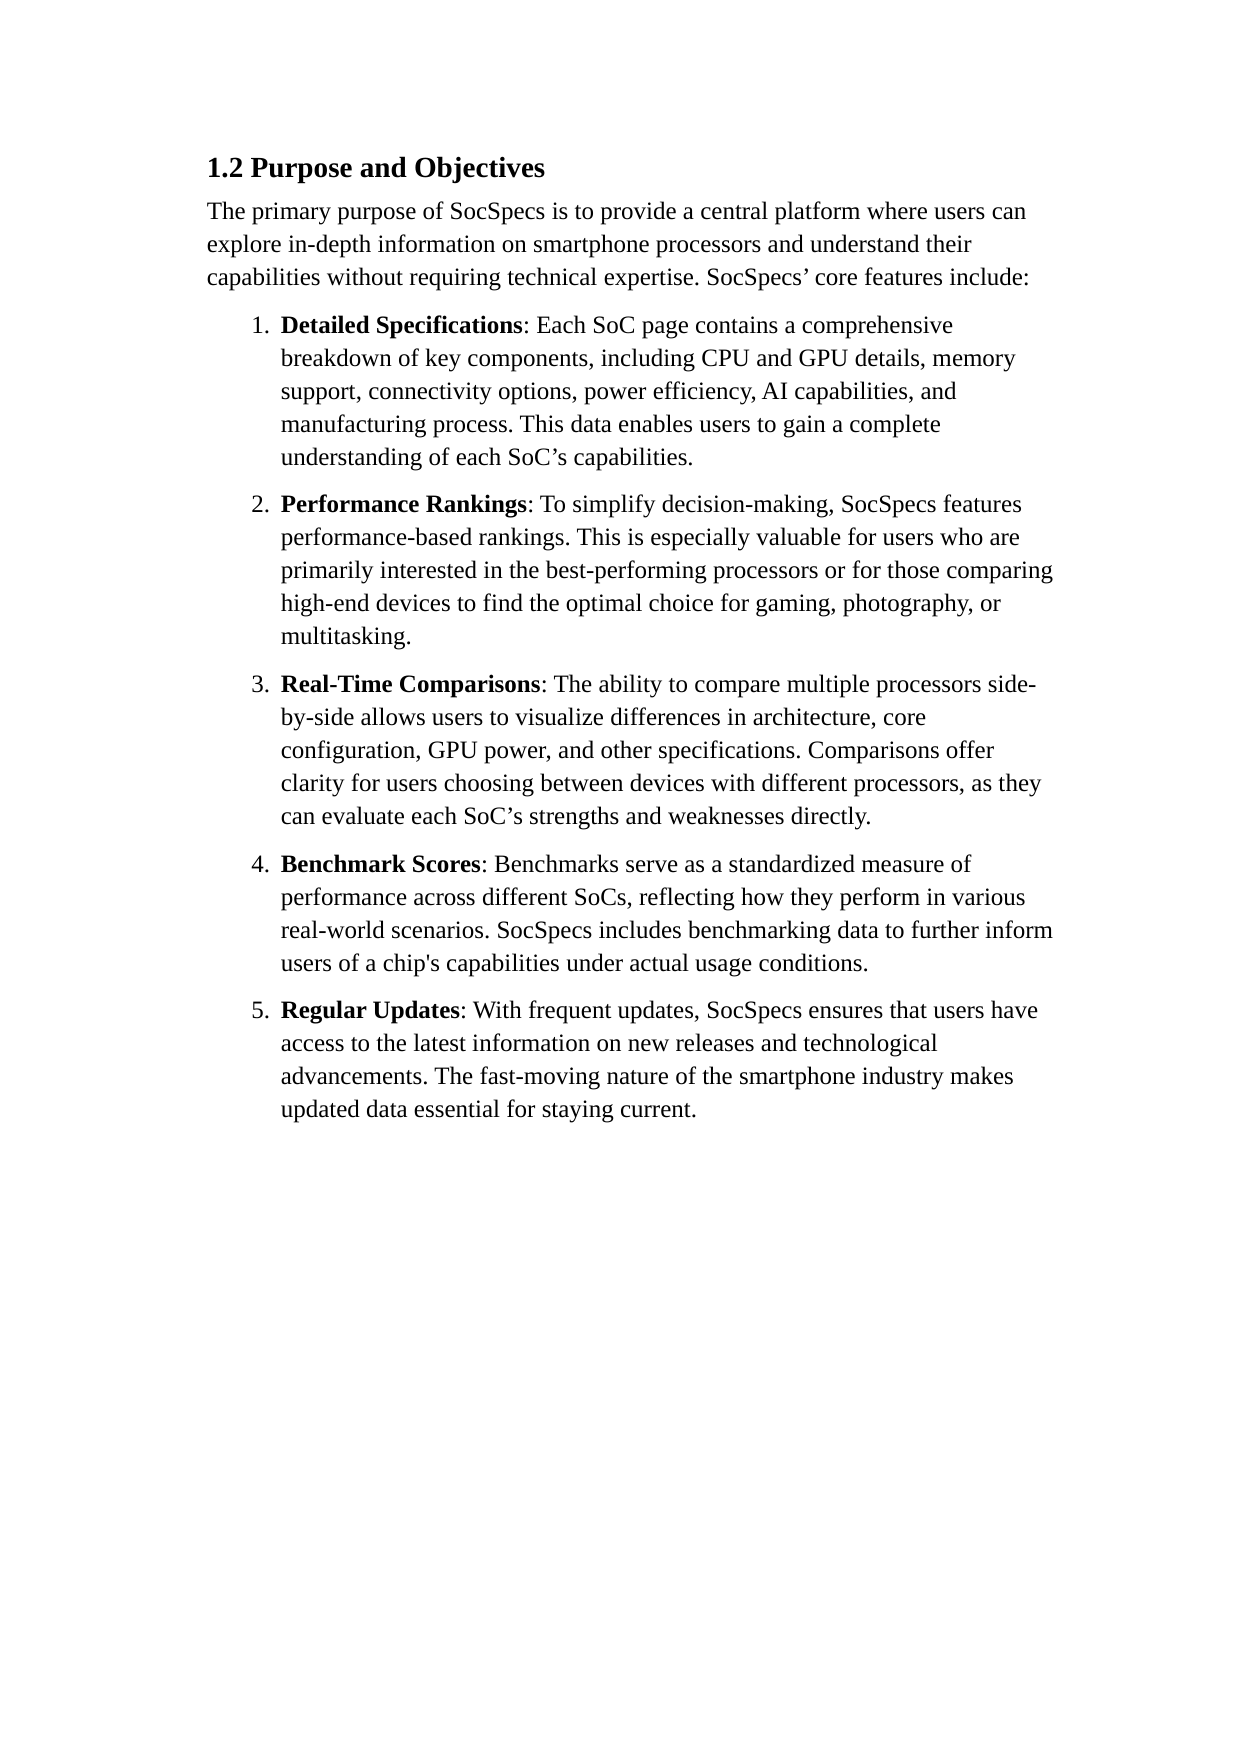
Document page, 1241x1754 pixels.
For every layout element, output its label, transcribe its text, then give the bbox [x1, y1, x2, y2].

list Real-Time Comparisons: The ability to compare multiple processors side-by-side allows users to visualize differences in architecture, core configuration, GPU power, and other specifications. Comparisons offer clarity for users choosing between devices with different processors, as they can evaluate each SoC’s strengths and weaknesses directly. [251, 669, 1063, 830]
list Performance Rankings: To simplify decision-making, SocSpecs features performance-based rankings. This is especially valuable for users who are primarily interested in the best-performing processors or for those comparing high-end devices to find the optimal choice for gaming, photography, or multitasking. [251, 489, 1063, 650]
text The primary purpose of SocSpecs is to provide a central platform where users can explore in-depth information on smartphone processors and understand their capabilities without requiring technical expertise. SocSpecs’ core features include: [207, 196, 1063, 291]
list Regular Updates: With frequent updates, SocSpecs ensures that users have access to the latest information on new releases and technological advancements. The fast-moving nature of the smartphone industry makes updated data essential for staying current. [251, 995, 1063, 1123]
list Benchmark Scores: Benchmarks serve as a standardized measure of performance across different SoCs, reflecting how they perform in various real-world scenarios. SocSpecs includes benchmarking data to further inform users of a chip's capabilities under actual usage conditions. [251, 849, 1063, 977]
subtitle 1.2 Purpose and Objectives [207, 150, 1063, 183]
list Detailed Specifications: Each SoC page contains a comprehensive breakdown of key components, including CPU and GPU details, memory support, connectivity options, power efficiency, AI capabilities, and manufacturing process. This data enables users to gain a complete understanding of each SoC’s capabilities. [251, 310, 1063, 471]
